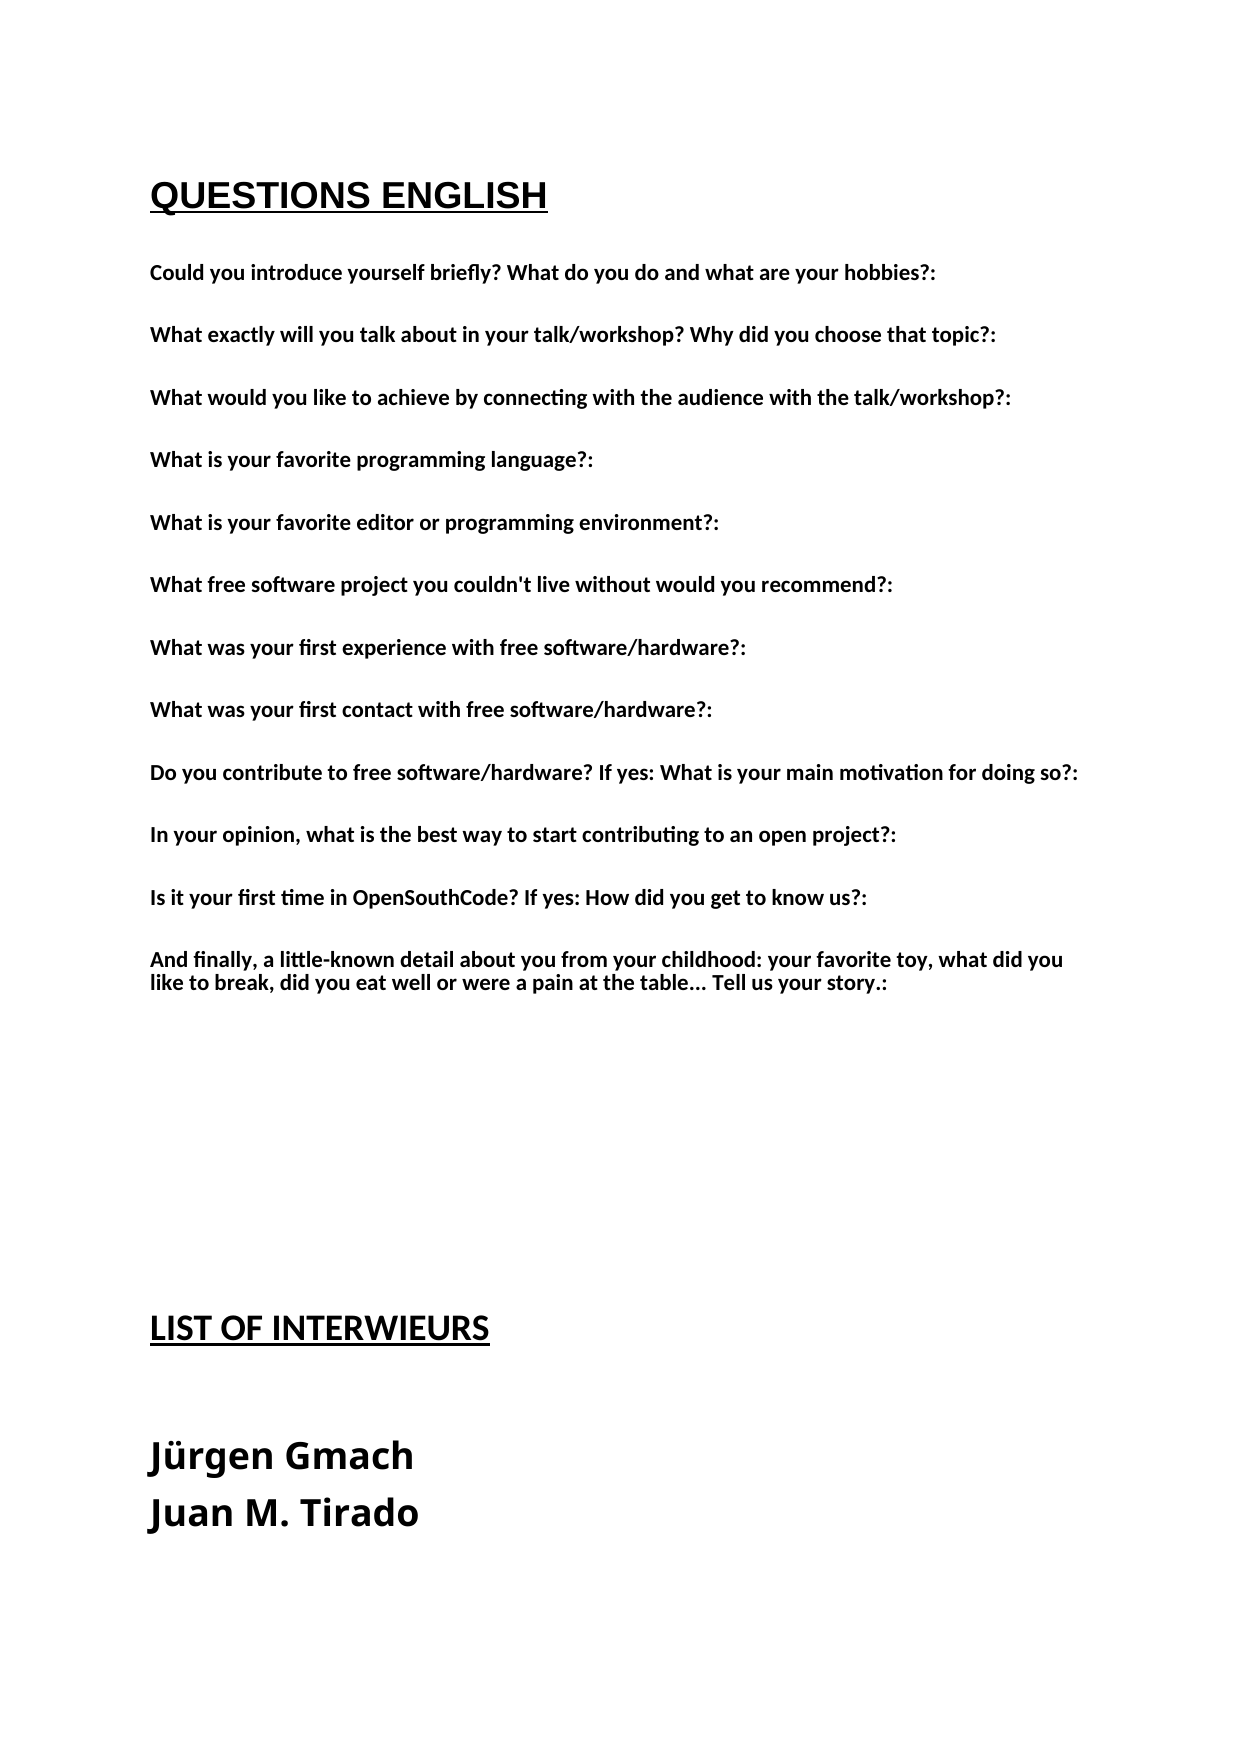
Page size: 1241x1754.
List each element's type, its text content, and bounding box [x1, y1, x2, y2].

text What would you like to achieve by connecting with the audience with the talk/workshop?: [150, 388, 1090, 433]
text What was your first experience with free software/hardware?: [150, 638, 1090, 683]
text LIST OF INTERWIEURS [150, 1313, 1090, 1350]
text What free software project you couldn't live without would you recommend?: [150, 575, 1090, 621]
text And finally, a little-known detail about you from your childhood: your favorite toy, what did you like to break, did you eat well or were a pain at the table... Tell us your story.: [150, 950, 1090, 1019]
text What was your first contact with free software/hardware?: [150, 700, 1090, 746]
subtitle Juan M. Tirado [150, 1487, 1090, 1538]
subtitle Jürgen Gmach [150, 1429, 1090, 1480]
text Do you contribute to free software/hardware? If yes: What is your main motivation for doing so?: [150, 763, 1090, 808]
text Could you introduce yourself briefly? What do you do and what are your hobbies?: [150, 263, 1090, 308]
subtitle QUESTIONS ENGLISH [150, 175, 1090, 217]
text In your opinion, what is the best way to start contributing to an open project?: [150, 825, 1090, 871]
text Is it your first time in OpenSouthCode? If yes: How did you get to know us?: [150, 888, 1090, 933]
text What exactly will you talk about in your talk/workshop? Why did you choose that topic?: [150, 325, 1090, 371]
text What is your favorite editor or programming environment?: [150, 513, 1090, 558]
text What is your favorite programming language?: [150, 450, 1090, 496]
